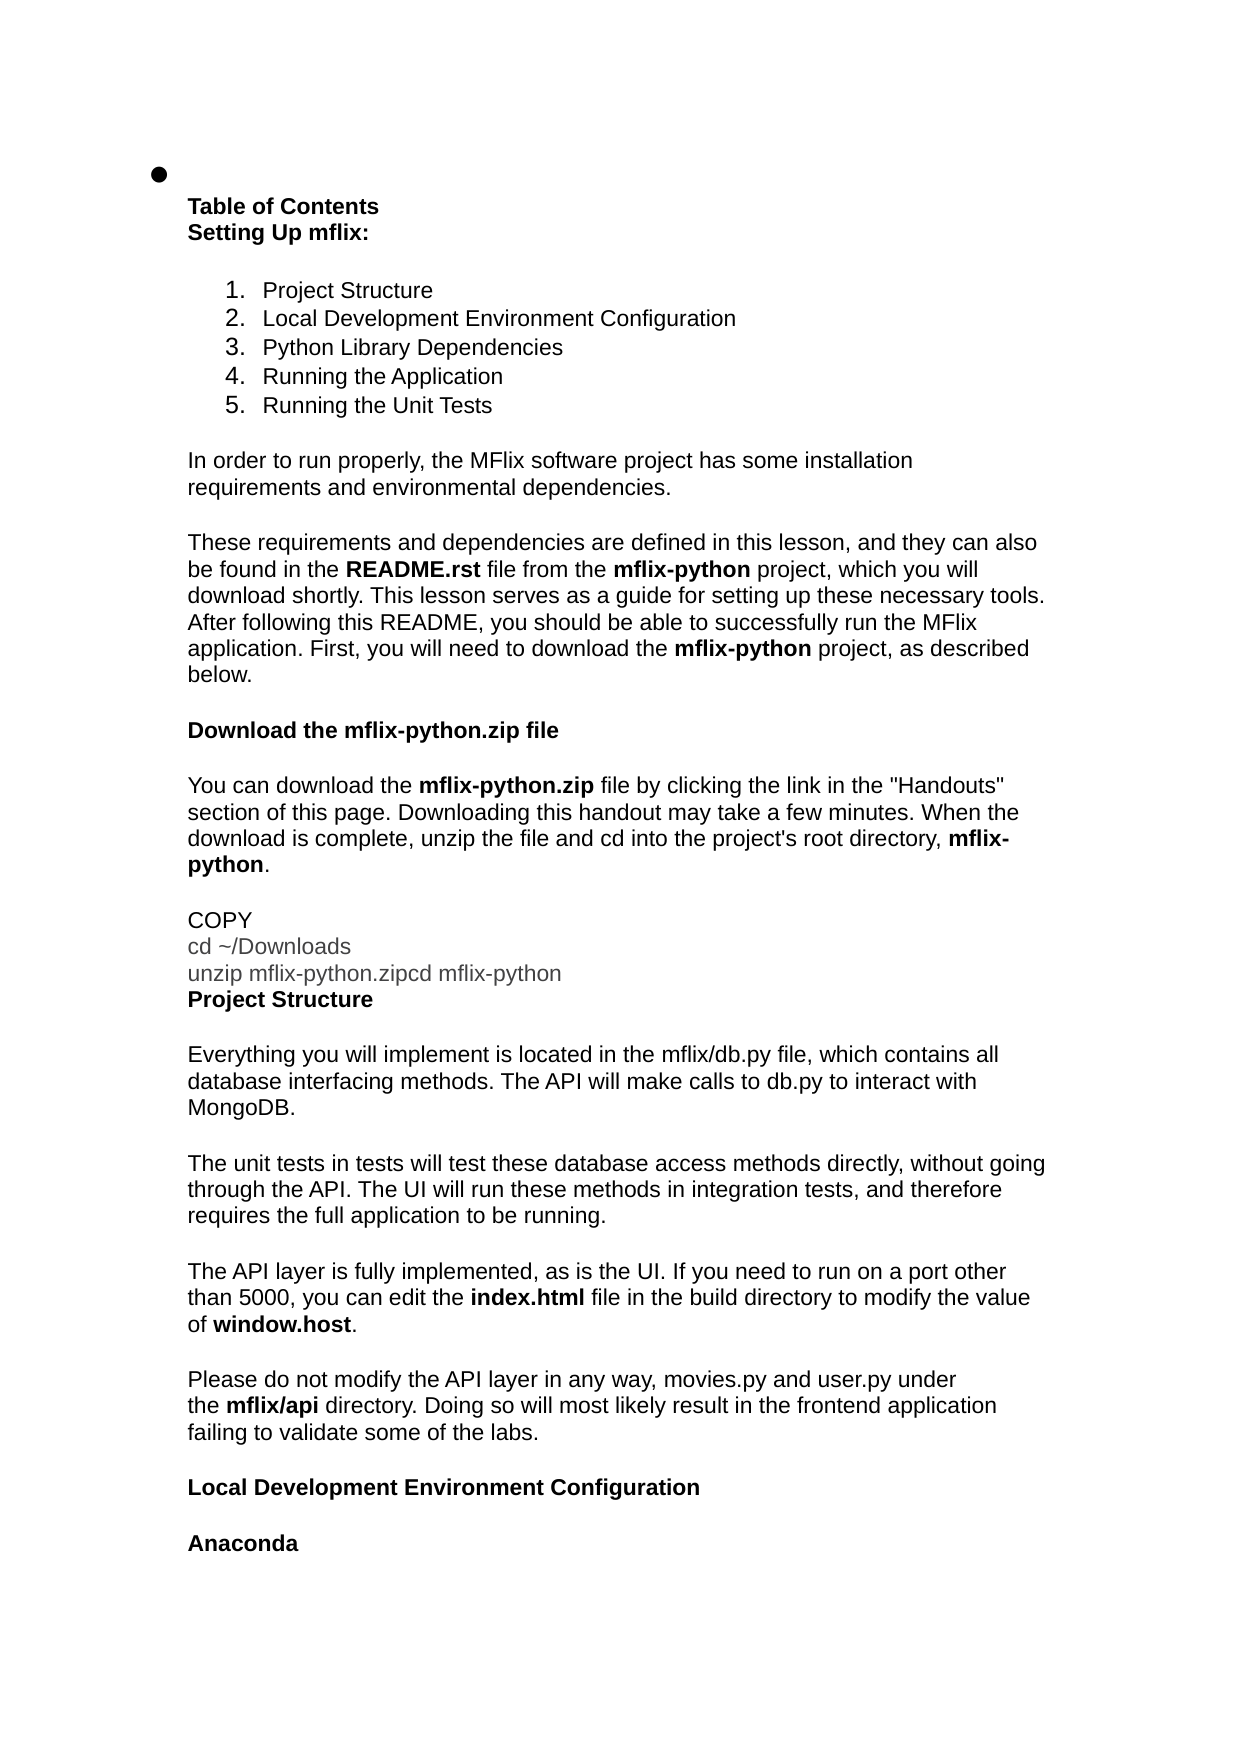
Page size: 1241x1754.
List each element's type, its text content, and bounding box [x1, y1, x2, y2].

subtitle Download the mflix-python.zip file [187, 717, 1053, 743]
text Please do not modify the API layer in any way, movies.py and user.py under the mflix/api directory. Doing so will most likely result in the frontend application failing to validate some of the labs. [187, 1366, 1053, 1445]
text These requirements and dependencies are defined in this lesson, and they can also be found in the README.rst file from the mflix-python project, which you will download shortly. This lesson serves as a guide for setting up these necessary tools. After following this README, you should be able to successfully run the MFlix application. First, you will need to download the mflix-python project, as described below. [187, 529, 1053, 687]
list Project Structure [225, 274, 1053, 303]
subtitle Project Structure [187, 986, 1053, 1012]
subtitle Local Development Environment Configuration [187, 1474, 1053, 1501]
list Python Library Dependencies [225, 332, 1053, 361]
text The API layer is fully implemented, as is the UI. If you need to run on a port other than 5000, you can edit the index.html file in the build directory to modify the value of window.host. [187, 1258, 1053, 1337]
text unzip mflix-python.zipcd mflix-python [187, 959, 1053, 986]
text Setting Up mflix: [187, 219, 1053, 245]
text In order to run properly, the MFlix software project has some installation requirements and environmental dependencies. [187, 447, 1053, 500]
list Local Development Environment Configuration [225, 303, 1053, 332]
text The unit tests in tests will test these database access methods directly, without going through the API. The UI will run these methods in integration tests, and therefore requires the full application to be running. [187, 1149, 1053, 1229]
text COPY [187, 907, 1053, 933]
list Running the Application [225, 361, 1053, 389]
text cd ~/Downloads [187, 933, 1053, 959]
text You can download the mflix-python.zip file by clicking the link in the "Handouts" section of this page. Downloading this handout may take a few minutes. When the download is complete, unzip the file and cd into the project's root directory, mflix-python. [187, 772, 1053, 878]
text Everything you will implement is located in the mflix/db.py file, which contains all database interfacing methods. The API will make calls to db.py to interact with MongoDB. [187, 1041, 1053, 1120]
subtitle Anaconda [187, 1530, 1053, 1556]
list Running the Unit Tests [225, 389, 1053, 418]
subtitle Table of Contents [187, 193, 1053, 219]
